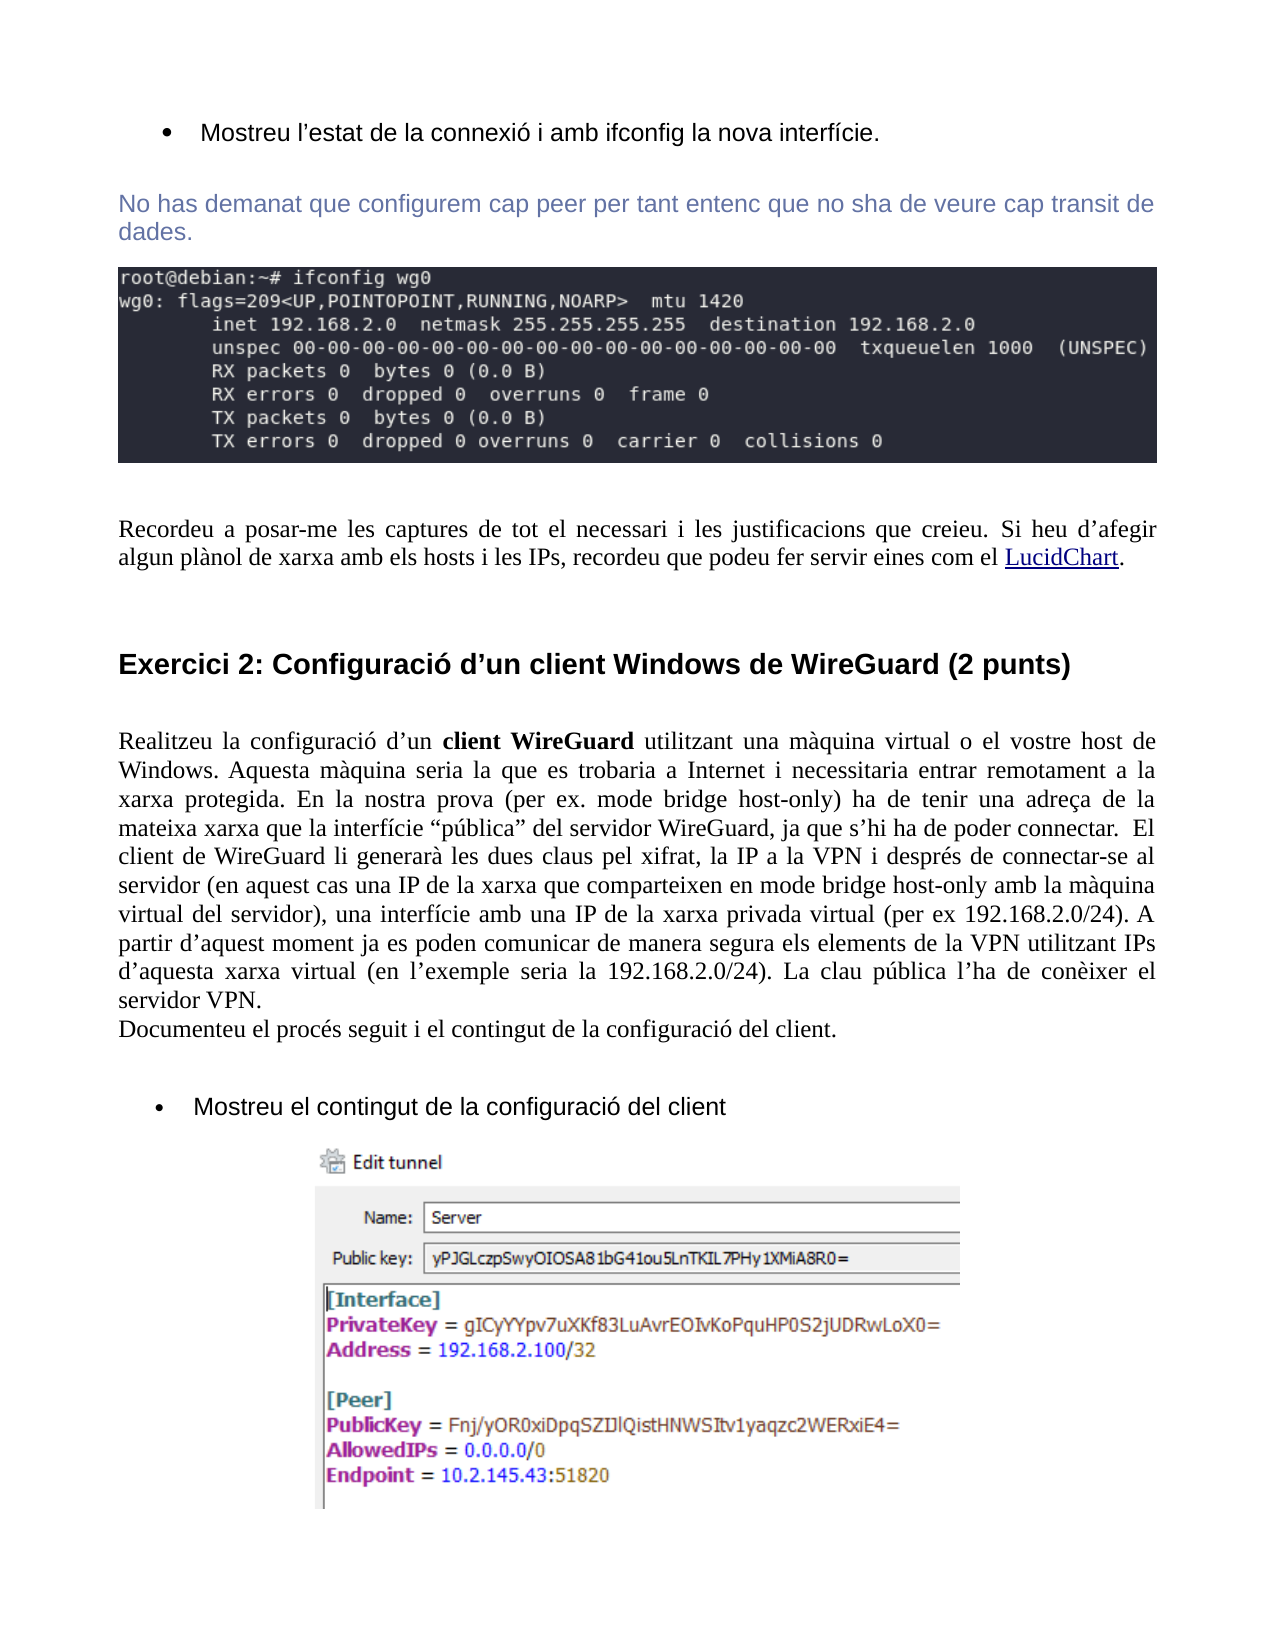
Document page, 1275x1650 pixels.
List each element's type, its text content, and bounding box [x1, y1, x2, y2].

text Documenteu el procés seguit i el contingut de la configuració del client. [118, 1014, 1157, 1043]
list No has demanat que configurem cap peer per tant entenc que no sha de veure cap transit de dades. [118, 189, 1157, 246]
list Mostreu l’estat de la connexió i amb ifconfig la nova interfície. [163, 118, 1157, 147]
picture [314, 1141, 960, 1509]
text Recordeu a posar-me les captures de tot el necessari i les justificacions que creieu. Si heu d’afegir algun plànol de xarxa amb els hosts i les IPs, recordeu que podeu fer servir eines com el LucidChart. [118, 514, 1157, 571]
text Realitzeu la configuració d’un client WireGuard utilitzant una màquina virtual o el vostre host de Windows. Aquesta màquina seria la que es trobaria a Internet i necessitaria entrar remotament a la xarxa protegida. En la nostra prova (per ex. mode bridge host-only) ha de tenir una adreça de la mateixa xarxa que la interfície “pública” del servidor WireGuard, ja que s’hi ha de poder connectar. El client de WireGuard li generarà les dues claus pel xifrat, la IP a la VPN i després de connectar-se al servidor (en aquest cas una IP de la xarxa que comparteixen en mode bridge host-only amb la màquina virtual del servidor), una interfície amb una IP de la xarxa privada virtual (per ex 192.168.2.0/24). A partir d’aquest moment ja es poden comunicar de manera segura els elements de la VPN utilitzant IPs d’aquesta xarxa virtual (en l’exemple seria la 192.168.2.0/24). La clau pública l’ha de conèixer el servidor VPN. [118, 726, 1157, 1014]
subtitle Exercici 2: Configuració d’un client Windows de WireGuard (2 punts) [118, 647, 1157, 680]
list Mostreu el contingut de la configuració del client [156, 1092, 1157, 1121]
picture [118, 267, 1157, 463]
